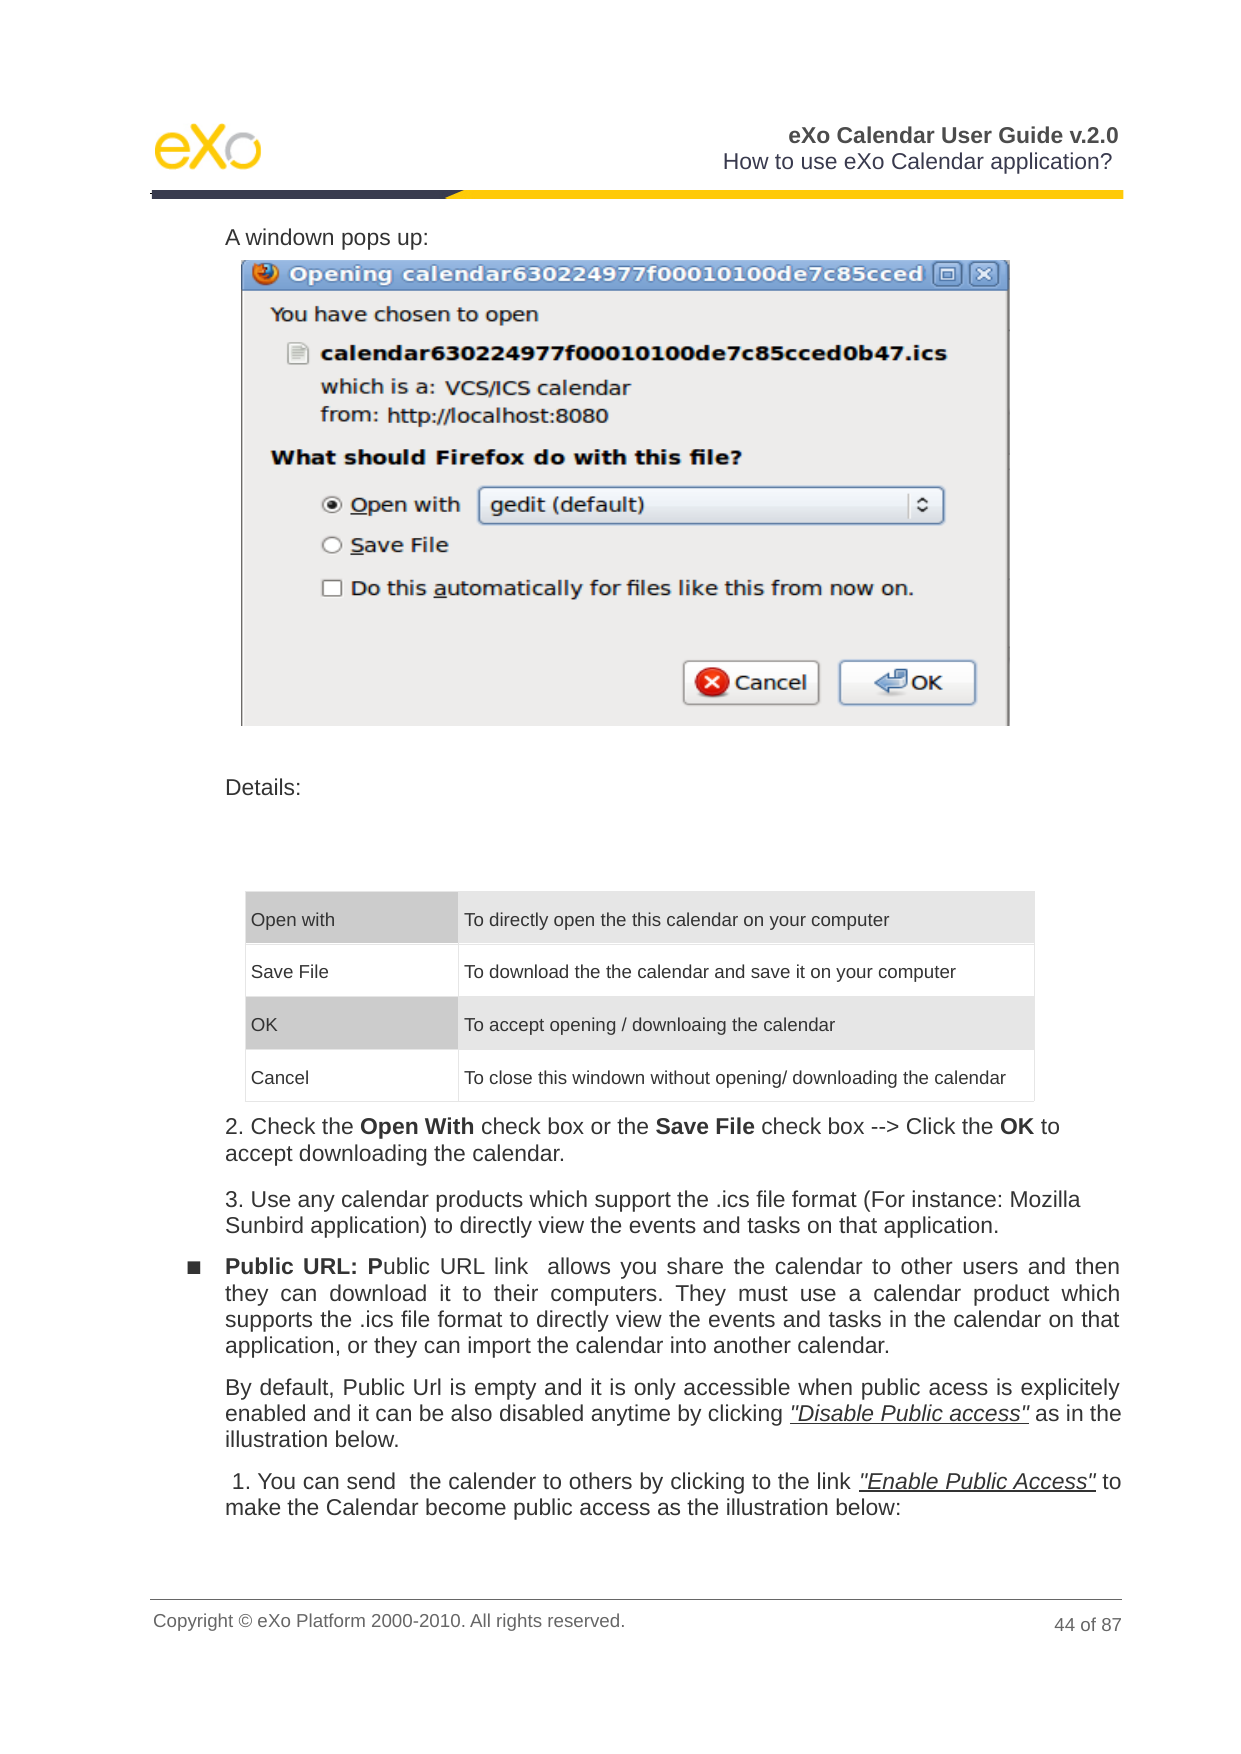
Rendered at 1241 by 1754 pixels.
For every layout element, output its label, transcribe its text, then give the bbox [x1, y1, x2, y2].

list A windown pops up: [187, 223, 1122, 250]
table_cell To accept opening / downloaing the calendar [459, 997, 1034, 1049]
table_header To directly open the this calendar on your computer [459, 892, 1034, 943]
table_cell Cancel [246, 1050, 458, 1101]
picture [155, 123, 262, 170]
list Public URL: Public URL link allows you share the calendar to other users and then they can download it to their computers. They must use a calendar product which supports the .ics file format to directly view the events and tasks in the calendar on that application, or they can import the calendar into another calendar. [187, 1253, 1122, 1359]
list 2. Check the Open With check box or the Save File check box --> Click the OK to accept downloading the calendar. [187, 1113, 1122, 1166]
list By default, Public Url is empty and it is only accessible when public acess is explicitely enabled and it can be also disabled anytime by clicking "Disable Public access" as in the illustration below. [187, 1374, 1122, 1453]
picture [241, 260, 1010, 726]
table_cell To download the the calendar and save it on your computer [459, 945, 1034, 996]
table_cell OK [246, 997, 458, 1049]
table_header Open with [246, 892, 458, 943]
table_cell To close this windown without opening/ downloading the calendar [459, 1050, 1034, 1101]
list 3. Use any calendar products which support the .ics file format (For instance: Mozilla Sunbird application) to directly view the events and tasks on that application. [187, 1186, 1122, 1238]
list Details: [187, 774, 1122, 801]
list 1. You can send the calender to others by clicking to the link "Enable Public Access" to make the Calendar become public access as the illustration below: [187, 1468, 1122, 1520]
table_cell Save File [246, 945, 458, 996]
picture [151, 190, 1124, 199]
